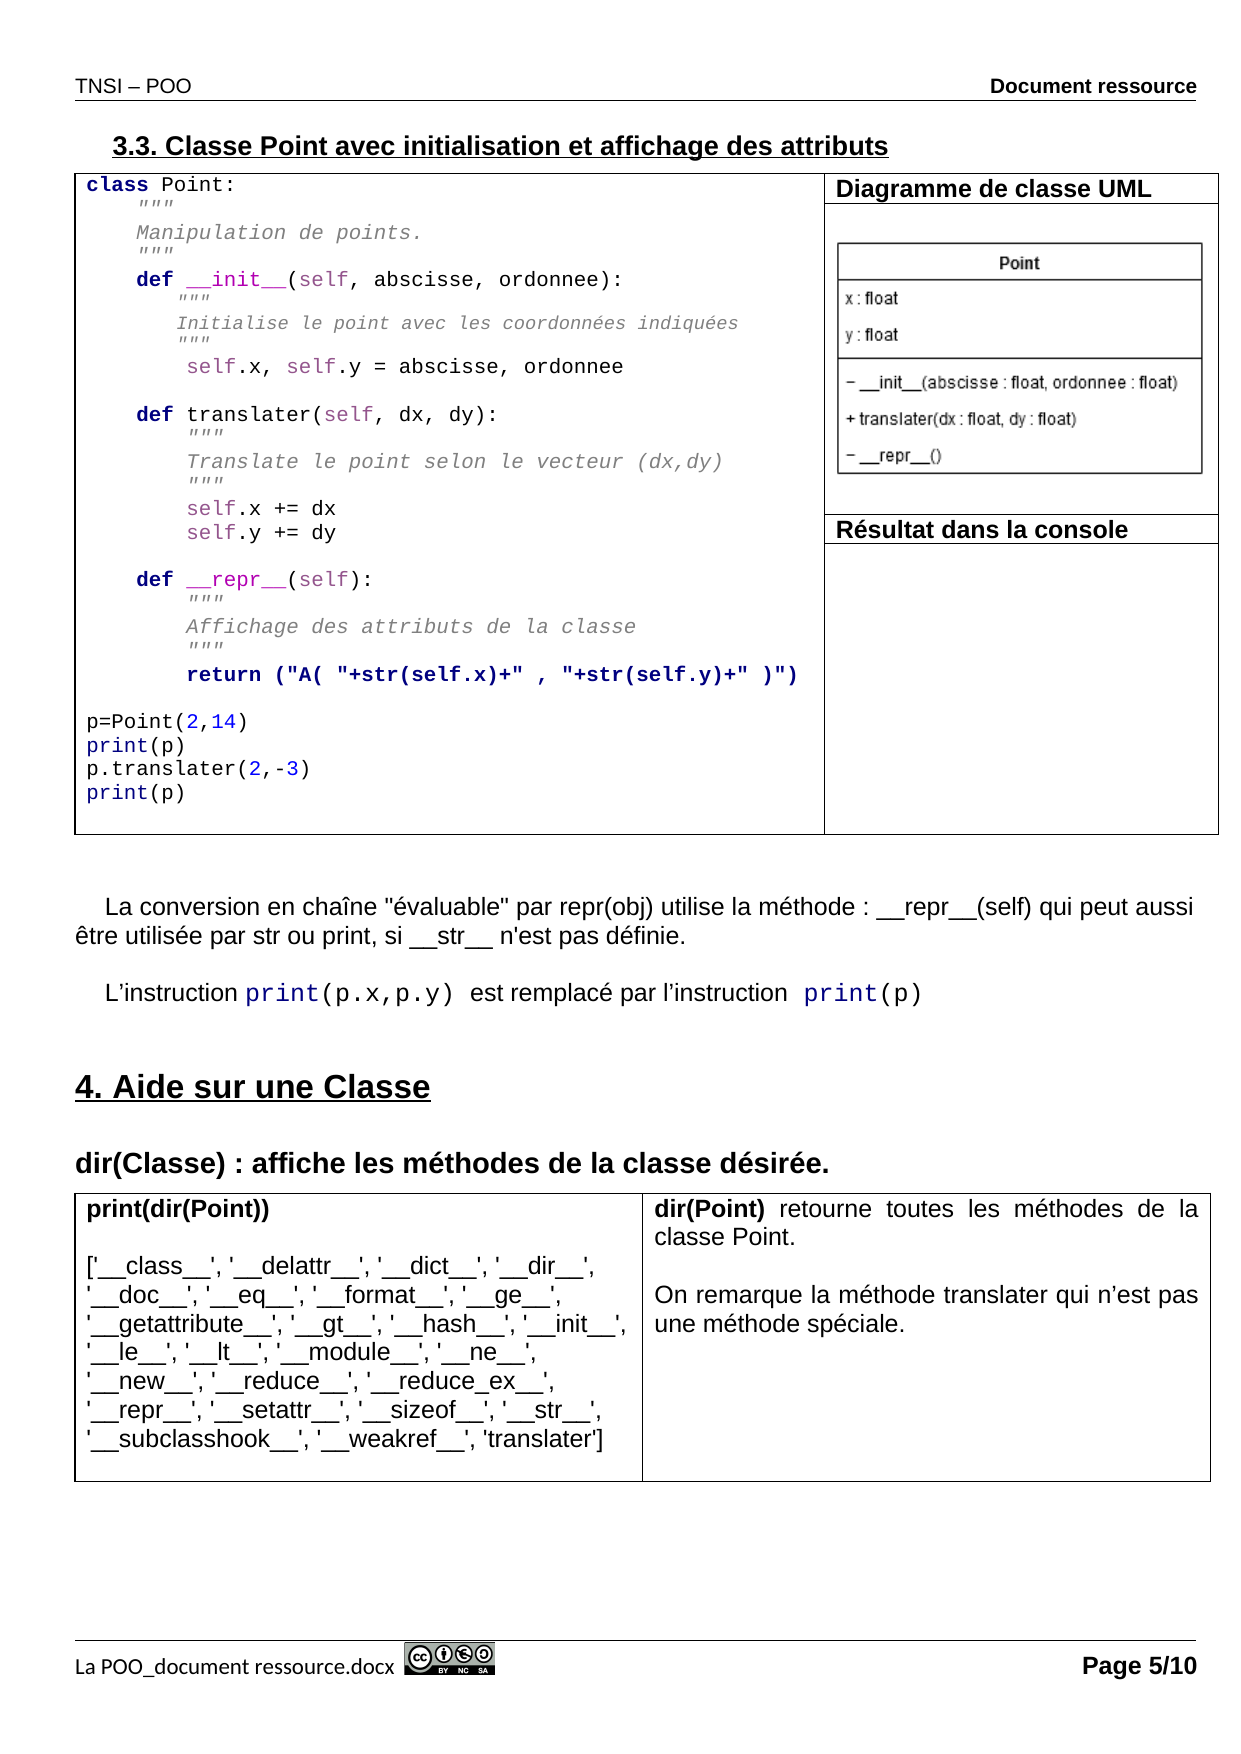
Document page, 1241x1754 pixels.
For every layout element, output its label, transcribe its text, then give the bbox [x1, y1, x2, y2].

text dir(Classe) : affiche les méthodes de la classe désirée. [75, 1147, 1196, 1180]
table_header Diagramme de classe UML [825, 174, 1218, 203]
picture [404, 1642, 495, 1675]
text La conversion en chaîne "évaluable" par repr(obj) utilise la méthode : __repr__(self) qui peut aussi être utilisée par str ou print, si __str__ n'est pas définie. [75, 892, 1196, 950]
table_header dir(Point) retourne toutes les méthodes de la classe Point. On remarque la méthode translater qui n’est pas une méthode spéciale. [643, 1194, 1210, 1481]
table_cell Résultat dans la console [825, 515, 1218, 543]
list Classe Point avec initialisation et affichage des attributs [112, 129, 1196, 161]
table_cell [825, 204, 1218, 513]
text L’instruction print(p.x,p.y) est remplacé par l’instruction print(p) [75, 978, 1196, 1009]
table_cell [825, 544, 1218, 834]
table_header print(dir(Point)) ['__class__', '__delattr__', '__dict__', '__dir__', '__doc__', '__eq__', '__format__', '__ge__', '__getattribute__', '__gt__', '__hash__', '__init__', '__le__', '__lt__', '__module__', '__ne__', '__new__', '__reduce__', '__reduce_ex__', '__repr__', '__setattr__', '__sizeof__', '__str__', '__subclasshook__', '__weakref__', 'translater'] [76, 1194, 642, 1481]
list Aide sur une Classe [75, 1067, 1196, 1105]
